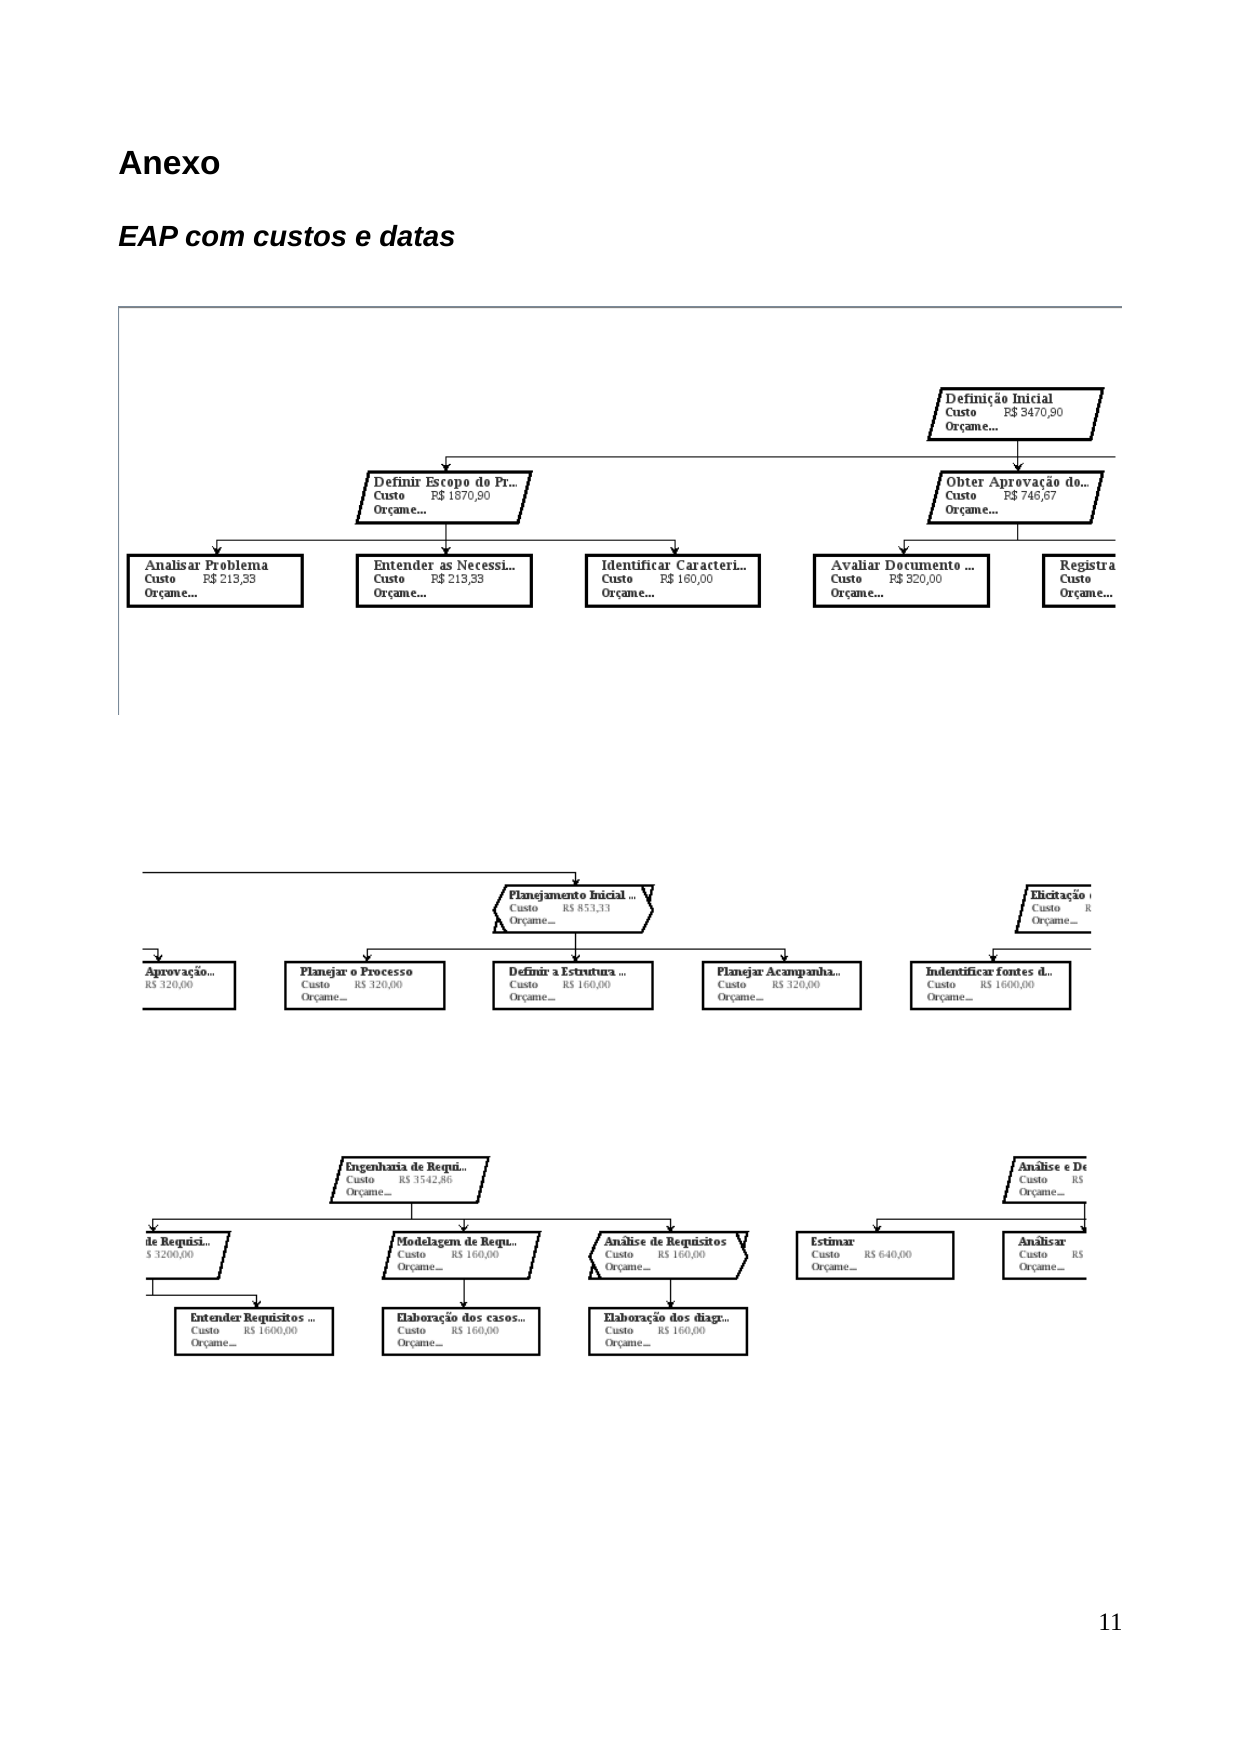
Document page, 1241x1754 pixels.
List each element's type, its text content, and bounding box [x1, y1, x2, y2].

picture [118, 1101, 1122, 1426]
subtitle Anexo [118, 143, 1122, 182]
picture [118, 756, 1122, 1061]
subtitle EAP com custos e datas [118, 219, 1122, 253]
picture [118, 306, 1122, 715]
